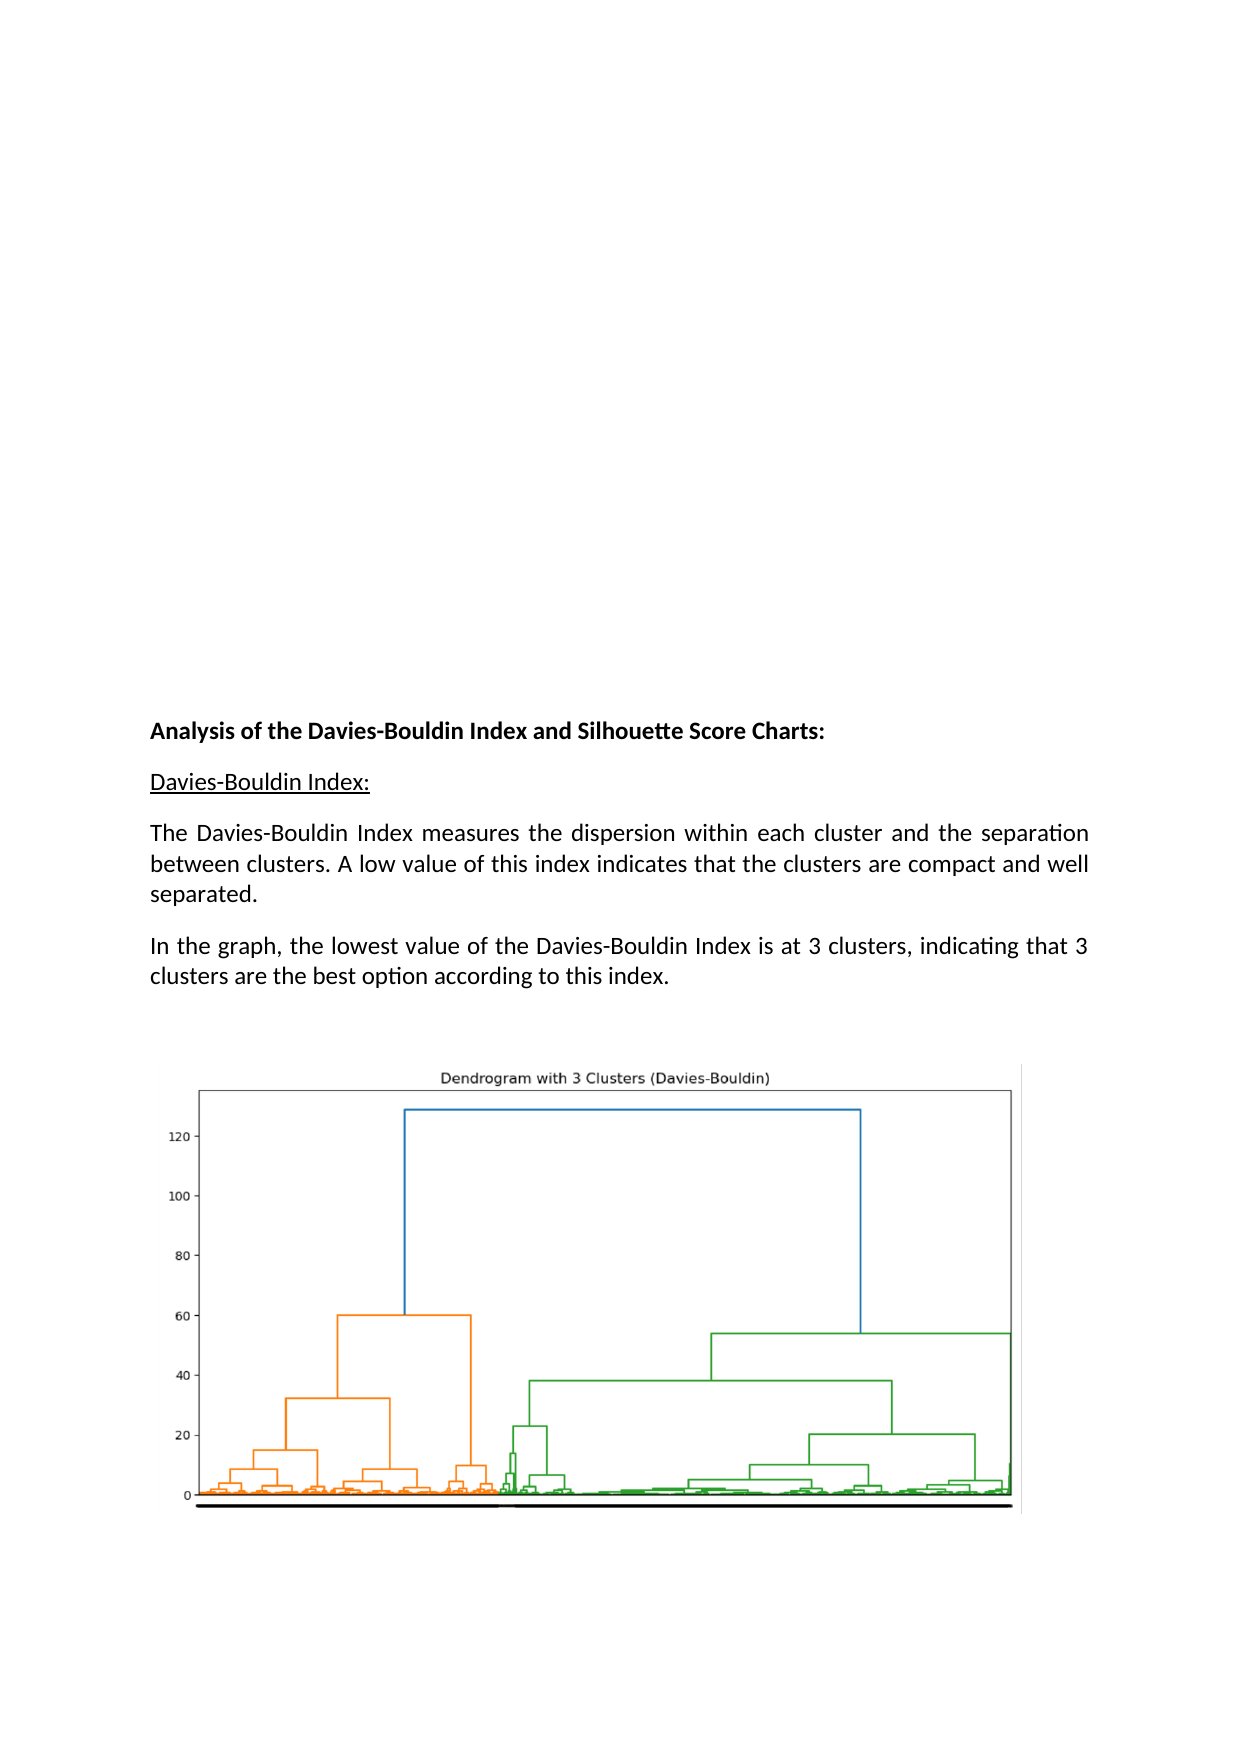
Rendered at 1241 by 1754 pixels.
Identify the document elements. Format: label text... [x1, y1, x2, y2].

text In the graph, the lowest value of the Davies-Bouldin Index is at 3 clusters, indicating that 3 clusters are the best option according to this index. [150, 930, 1090, 991]
text The Davies-Bouldin Index measures the dispersion within each cluster and the separation between clusters. A low value of this index indicates that the clusters are compact and well separated. [150, 818, 1090, 909]
text Davies-Bouldin Index: [150, 766, 1090, 797]
text Analysis of the Davies-Bouldin Index and Silhouette Score Charts: [150, 715, 1090, 745]
